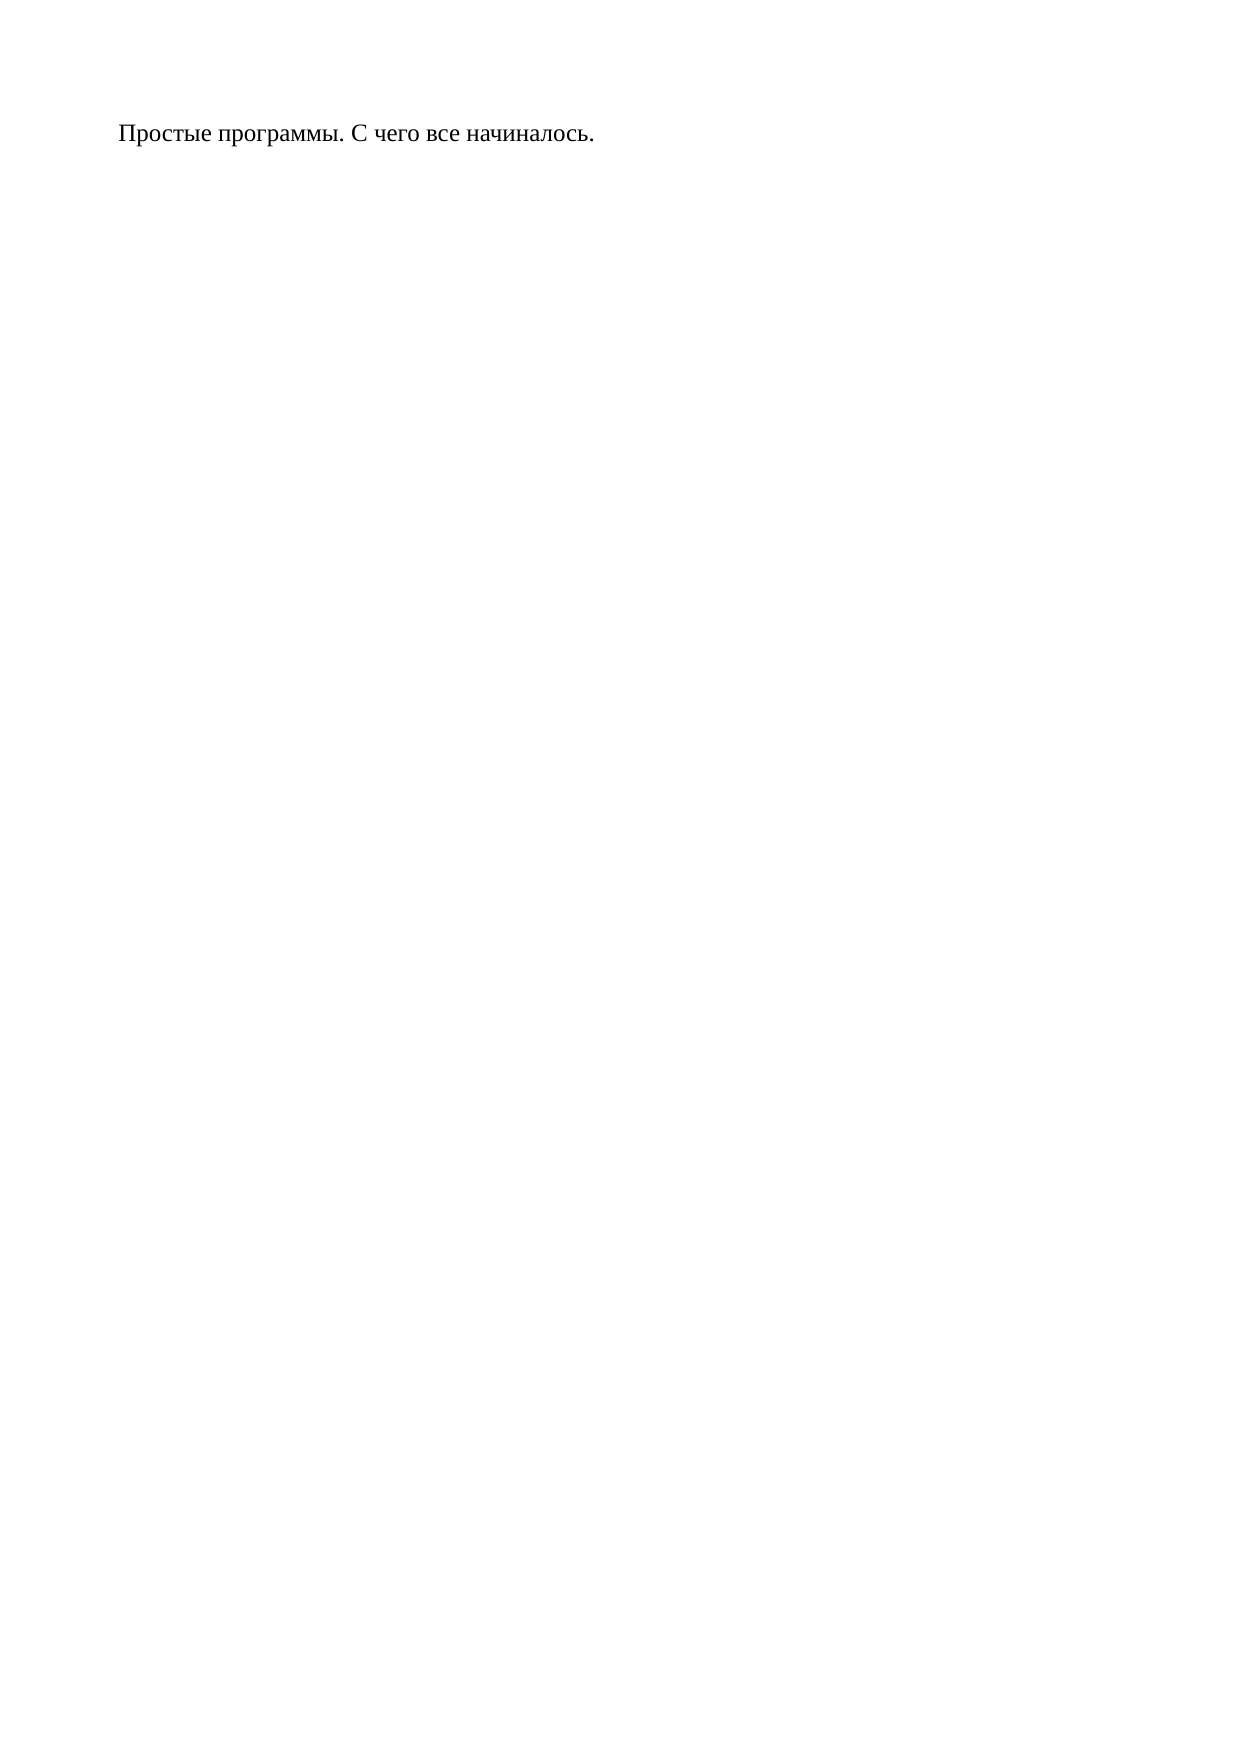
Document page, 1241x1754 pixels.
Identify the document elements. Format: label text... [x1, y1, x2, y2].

text Простые программы. С чего все начиналось. [118, 118, 1122, 147]
